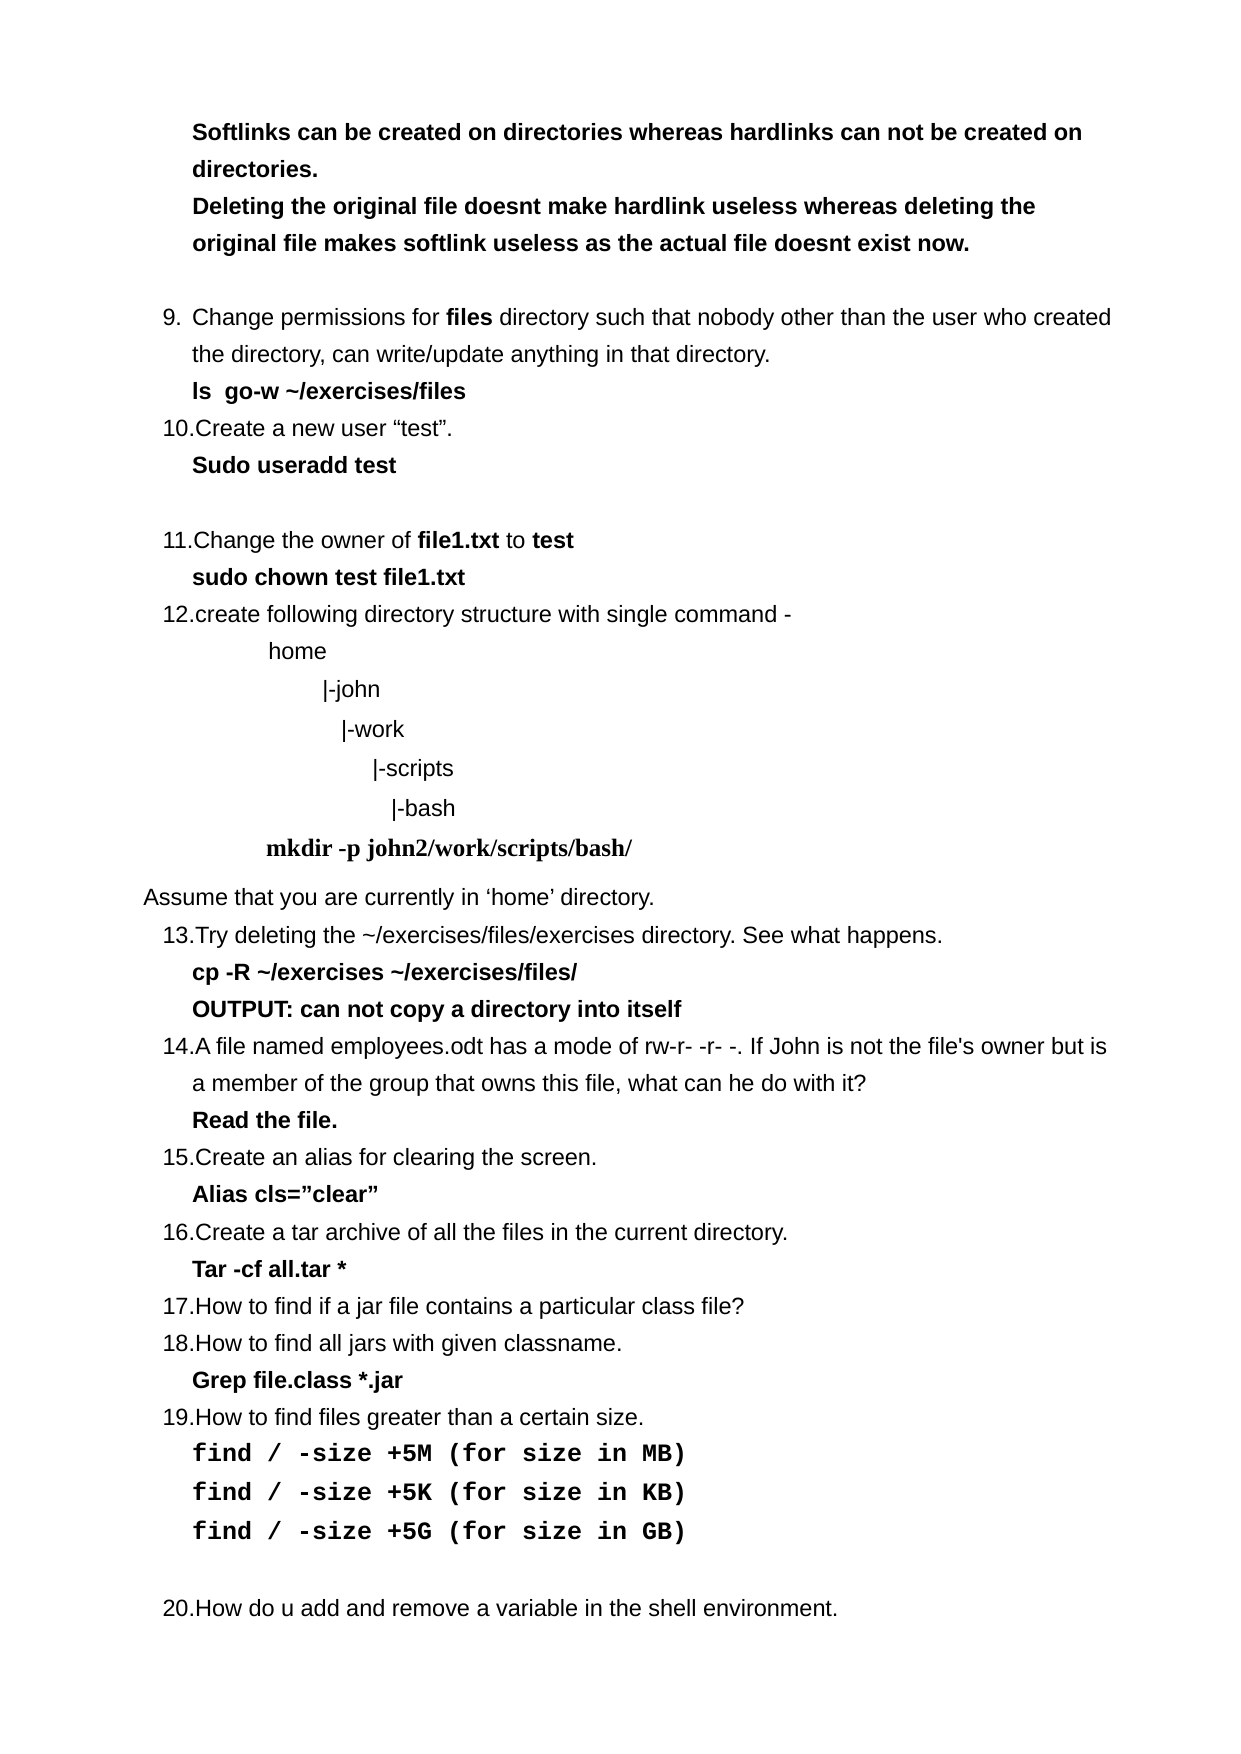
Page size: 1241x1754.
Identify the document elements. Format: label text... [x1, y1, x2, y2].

text Assume that you are currently in ‘home’ directory. [118, 882, 1122, 911]
list How to find files greater than a certain size. [162, 1403, 1122, 1430]
list find / -size +5M (for size in MB) [162, 1441, 1122, 1469]
list How to find all jars with given classname. [162, 1329, 1122, 1356]
list Change permissions for files directory such that nobody other than the user who created the directory, can write/update anything in that directory. [162, 303, 1122, 367]
list Read the file. [162, 1107, 1122, 1134]
text home [193, 637, 1122, 664]
text |-bash [266, 793, 1122, 822]
list Alias cls=”clear” [162, 1181, 1122, 1208]
text |-work [266, 714, 1122, 743]
list How do u add and remove a variable in the shell environment. [162, 1595, 1122, 1622]
list Try deleting the ~/exercises/files/exercises directory. See what happens. [162, 921, 1122, 948]
list Softlinks can be created on directories whereas hardlinks can not be created on directories. [162, 118, 1122, 182]
list Create a tar archive of all the files in the current directory. [162, 1218, 1122, 1245]
list Sudo useradd test [162, 452, 1122, 479]
list Create an alias for clearing the screen. [162, 1144, 1122, 1171]
list create following directory structure with single command - [162, 600, 1122, 627]
list sudo chown test file1.txt [162, 563, 1122, 590]
list cp -R ~/exercises ~/exercises/files/ [162, 958, 1122, 985]
text Deleting the original file doesnt make hardlink useless whereas deleting the original file makes softlink useless as the actual file doesnt exist now. [118, 192, 1122, 256]
list find / -size +5G (for size in GB) [162, 1519, 1122, 1547]
list A file named employees.odt has a mode of rw-r- -r- -. If John is not the file's owner but is a member of the group that owns this file, what can he do with it? [162, 1033, 1122, 1097]
text |-scripts [266, 753, 1122, 782]
list How to find if a jar file contains a particular class file? [162, 1292, 1122, 1319]
list Create a new user “test”. [162, 415, 1122, 442]
list find / -size +5K (for size in KB) [162, 1479, 1122, 1508]
list ls go-w ~/exercises/files [162, 378, 1122, 404]
text |-john [266, 674, 1122, 703]
list Tar -cf all.tar * [162, 1255, 1122, 1282]
list Change the owner of file1.txt to test [162, 526, 1122, 553]
list OUTPUT: can not copy a directory into itself [162, 996, 1122, 1022]
text mkdir -p john2/work/scripts/bash/ [266, 833, 1122, 861]
list Grep file.class *.jar [162, 1366, 1122, 1393]
